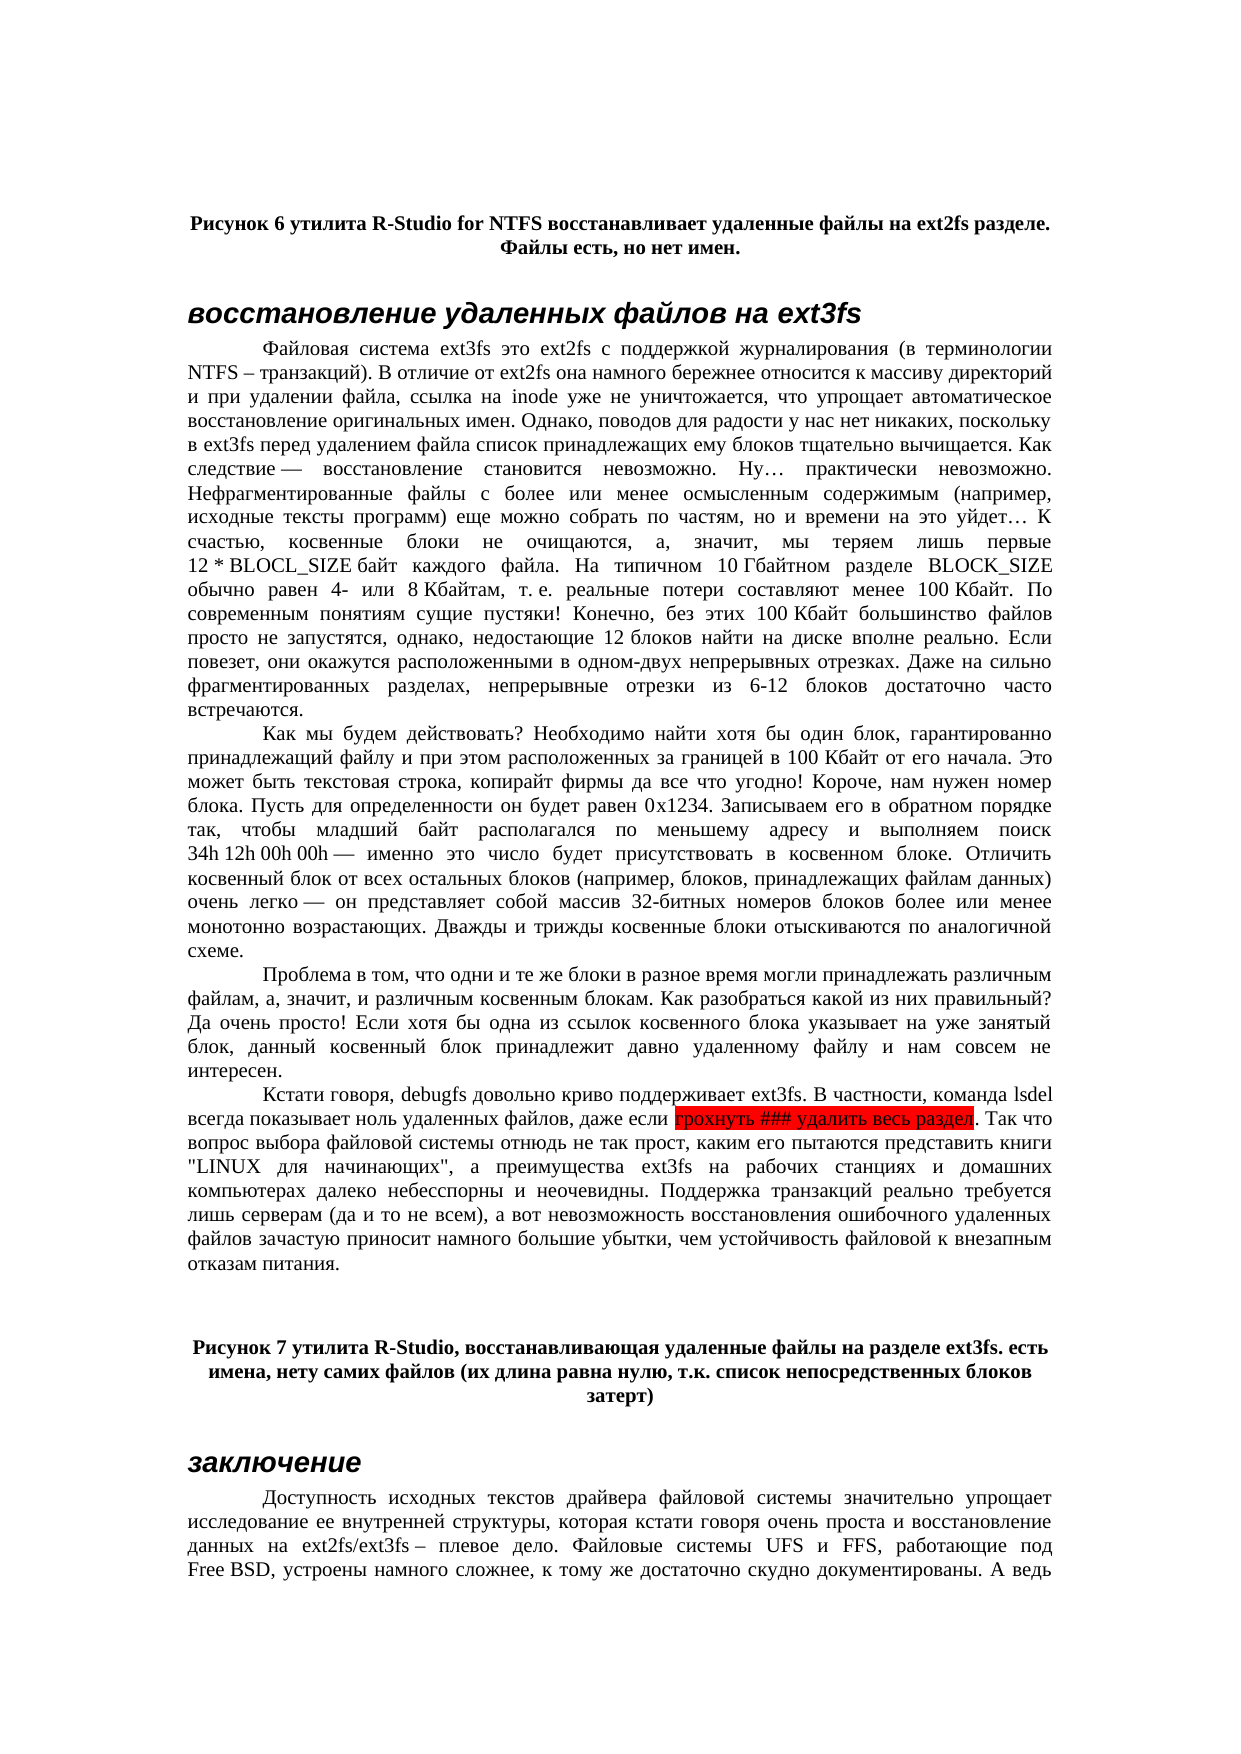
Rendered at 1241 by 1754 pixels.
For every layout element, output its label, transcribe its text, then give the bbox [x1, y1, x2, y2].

text Рисунок 6 утилита R-Studio for NTFS восстанавливает удаленные файлы на ext2fs разделе. Файлы есть, но нет имен. [187, 211, 1053, 259]
text Как мы будем действовать? Необходимо найти хотя бы один блок, гарантированно принадлежащий файлу и при этом расположенных за границей в 100 Кбайт от его начала. Это может быть текстовая строка, копирайт фирмы да все что угодно! Короче, нам нужен номер блока. Пусть для определенности он будет равен 0x1234. Записываем его в обратном порядке так, чтобы младший байт располагался по меньшему адресу и выполняем поиск 34h 12h 00h 00h — именно это число будет присутствовать в косвенном блоке. Отличить косвенный блок от всех остальных блоков (например, блоков, принадлежащих файлам данных) очень легко — он представляет собой массив 32-битных номеров блоков более или менее монотонно возрастающих. Дважды и трижды косвенные блоки отыскиваются по аналогичной схеме. [187, 721, 1053, 962]
text Доступность исходных текстов драйвера файловой системы значительно упрощает исследование ее внутренней структуры, которая кстати говоря очень проста и восстановление данных на ext2fs/ext3fs – плевое дело. Файловые системы UFS и FFS, работающие под Free BSD, устроены намного сложнее, к тому же достаточно скудно документированы. А ведь [187, 1484, 1053, 1581]
text Проблема в том, что одни и те же блоки в разное время могли принадлежать различным файлам, а, значит, и различным косвенным блокам. Как разобраться какой из них правильный? Да очень просто! Если хотя бы одна из ссылок косвенного блока указывает на уже занятый блок, данный косвенный блок принадлежит давно удаленному файлу и нам совсем не интересен. [187, 962, 1053, 1082]
subtitle заключение [187, 1445, 1053, 1478]
text Файловая система ext3fs это ext2fs с поддержкой журналирования (в терминологии NTFS – транзакций). В отличие от ext2fs она намного бережнее относится к массиву директорий и при удалении файла, ссылка на inode уже не уничтожается, что упрощает автоматическое восстановление оригинальных имен. Однако, поводов для радости у нас нет никаких, поскольку в ext3fs перед удалением файла список принадлежащих ему блоков тщательно вычищается. Как следствие — восстановление становится невозможно. Ну… практически невозможно. Нефрагментированные файлы с более или менее осмысленным содержимым (например, исходные тексты программ) еще можно собрать по частям, но и времени на это уйдет… К счастью, косвенные блоки не очищаются, а, значит, мы теряем лишь первые 12 * BLOCL_SIZE байт каждого файла. На типичном 10 Гбайтном разделе BLOCK_SIZE обычно равен 4- или 8 Кбайтам, т. е. реальные потери составляют менее 100 Кбайт. По современным понятиям сущие пустяки! Конечно, без этих 100 Кбайт большинство файлов просто не запустятся, однако, недостающие 12 блоков найти на диске вполне реально. Если повезет, они окажутся расположенными в одном-двух непрерывных отрезках. Даже на сильно фрагментированных разделах, непрерывные отрезки из 6-12 блоков достаточно часто встречаются. [187, 336, 1053, 721]
text Кстати говоря, debugfs довольно криво поддерживает ext3fs. В частности, команда lsdel всегда показывает ноль удаленных файлов, даже если грохнуть ### удалить весь раздел. Так что вопрос выбора файловой системы отнюдь не так прост, каким его пытаются представить книги "LINUX для начинающих", а преимущества ext3fs на рабочих станциях и домашних компьютерах далеко небесспорны и неочевидны. Поддержка транзакций реально требуется лишь серверам (да и то не всем), а вот невозможность восстановления ошибочного удаленных файлов зачастую приносит намного большие убытки, чем устойчивость файловой к внезапным отказам питания. [187, 1082, 1053, 1274]
subtitle восстановление удаленных файлов на ext3fs [187, 296, 1053, 330]
text Рисунок 7 утилита R-Studio, восстанавливающая удаленные файлы на разделе ext3fs. есть имена, нету самих файлов (их длина равна нулю, т.к. список непосредственных блоков затерт) [187, 1335, 1053, 1407]
